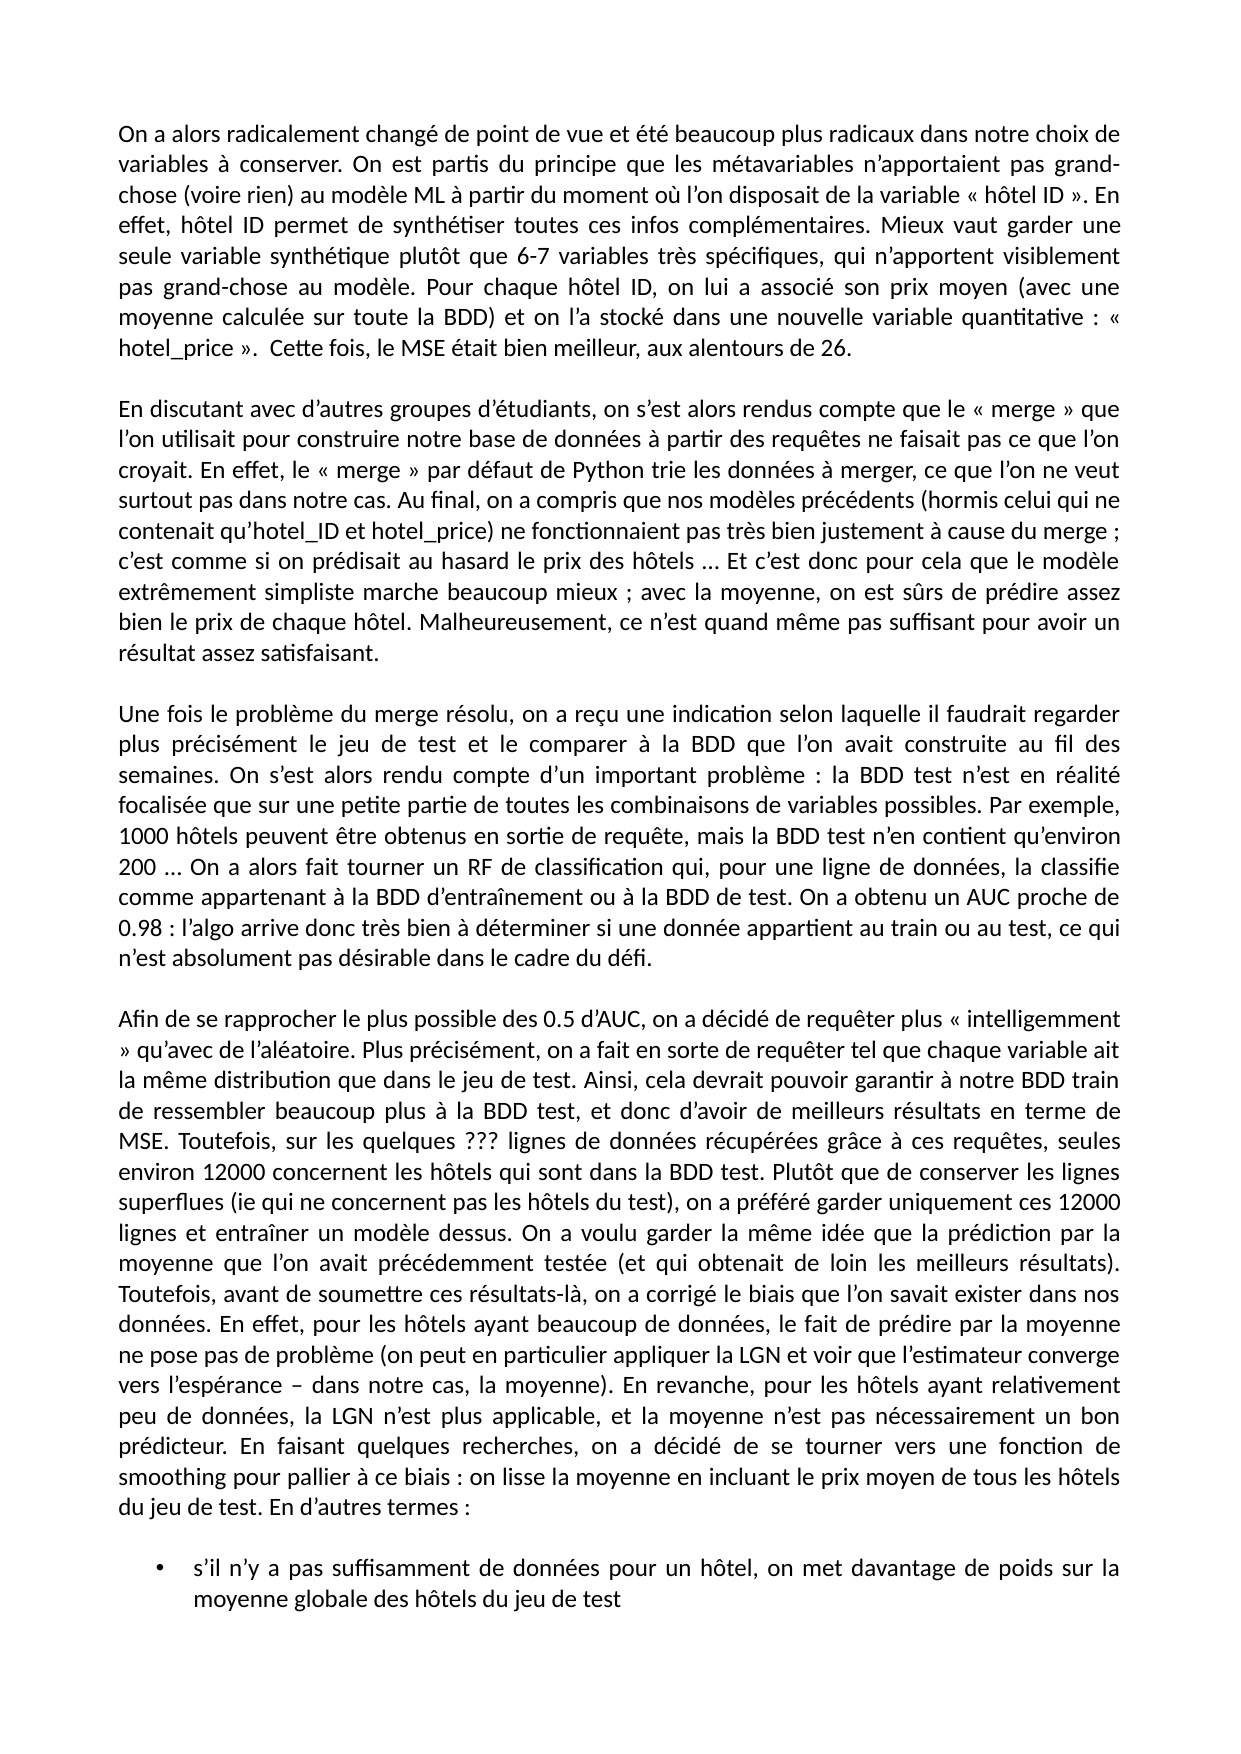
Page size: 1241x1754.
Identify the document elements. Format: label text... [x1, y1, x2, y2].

list s’il n’y a pas suffisamment de données pour un hôtel, on met davantage de poids sur la moyenne globale des hôtels du jeu de test [156, 1553, 1122, 1614]
text En discutant avec d’autres groupes d’étudiants, on s’est alors rendus compte que le « merge » que l’on utilisait pour construire notre base de données à partir des requêtes ne faisait pas ce que l’on croyait. En effet, le « merge » par défaut de Python trie les données à merger, ce que l’on ne veut surtout pas dans notre cas. Au final, on a compris que nos modèles précédents (hormis celui qui ne contenait qu’hotel_ID et hotel_price) ne fonctionnaient pas très bien justement à cause du merge ; c’est comme si on prédisait au hasard le prix des hôtels … Et c’est donc pour cela que le modèle extrêmement simpliste marche beaucoup mieux ; avec la moyenne, on est sûrs de prédire assez bien le prix de chaque hôtel. Malheureusement, ce n’est quand même pas suffisant pour avoir un résultat assez satisfaisant. [118, 393, 1122, 667]
text On a alors radicalement changé de point de vue et été beaucoup plus radicaux dans notre choix de variables à conserver. On est partis du principe que les métavariables n’apportaient pas grand-chose (voire rien) au modèle ML à partir du moment où l’on disposait de la variable « hôtel ID ». En effet, hôtel ID permet de synthétiser toutes ces infos complémentaires. Mieux vaut garder une seule variable synthétique plutôt que 6-7 variables très spécifiques, qui n’apportent visiblement pas grand-chose au modèle. Pour chaque hôtel ID, on lui a associé son prix moyen (avec une moyenne calculée sur toute la BDD) et on l’a stocké dans une nouvelle variable quantitative : « hotel_price ». Cette fois, le MSE était bien meilleur, aux alentours de 26. [118, 118, 1122, 362]
text Afin de se rapprocher le plus possible des 0.5 d’AUC, on a décidé de requêter plus « intelligemment » qu’avec de l’aléatoire. Plus précisément, on a fait en sorte de requêter tel que chaque variable ait la même distribution que dans le jeu de test. Ainsi, cela devrait pouvoir garantir à notre BDD train de ressembler beaucoup plus à la BDD test, et donc d’avoir de meilleurs résultats en terme de MSE. Toutefois, sur les quelques ??? lignes de données récupérées grâce à ces requêtes, seules environ 12000 concernent les hôtels qui sont dans la BDD test. Plutôt que de conserver les lignes superflues (ie qui ne concernent pas les hôtels du test), on a préféré garder uniquement ces 12000 lignes et entraîner un modèle dessus. On a voulu garder la même idée que la prédiction par la moyenne que l’on avait précédemment testée (et qui obtenait de loin les meilleurs résultats). Toutefois, avant de soumettre ces résultats-là, on a corrigé le biais que l’on savait exister dans nos données. En effet, pour les hôtels ayant beaucoup de données, le fait de prédire par la moyenne ne pose pas de problème (on peut en particulier appliquer la LGN et voir que l’estimateur converge vers l’espérance – dans notre cas, la moyenne). En revanche, pour les hôtels ayant relativement peu de données, la LGN n’est plus applicable, et la moyenne n’est pas nécessairement un bon prédicteur. En faisant quelques recherches, on a décidé de se tourner vers une fonction de smoothing pour pallier à ce biais : on lisse la moyenne en incluant le prix moyen de tous les hôtels du jeu de test. En d’autres termes : [118, 1003, 1122, 1522]
text Une fois le problème du merge résolu, on a reçu une indication selon laquelle il faudrait regarder plus précisément le jeu de test et le comparer à la BDD que l’on avait construite au fil des semaines. On s’est alors rendu compte d’un important problème : la BDD test n’est en réalité focalisée que sur une petite partie de toutes les combinaisons de variables possibles. Par exemple, 1000 hôtels peuvent être obtenus en sortie de requête, mais la BDD test n’en contient qu’environ 200 … On a alors fait tourner un RF de classification qui, pour une ligne de données, la classifie comme appartenant à la BDD d’entraînement ou à la BDD de test. On a obtenu un AUC proche de 0.98 : l’algo arrive donc très bien à déterminer si une donnée appartient au train ou au test, ce qui n’est absolument pas désirable dans le cadre du défi. [118, 698, 1122, 973]
